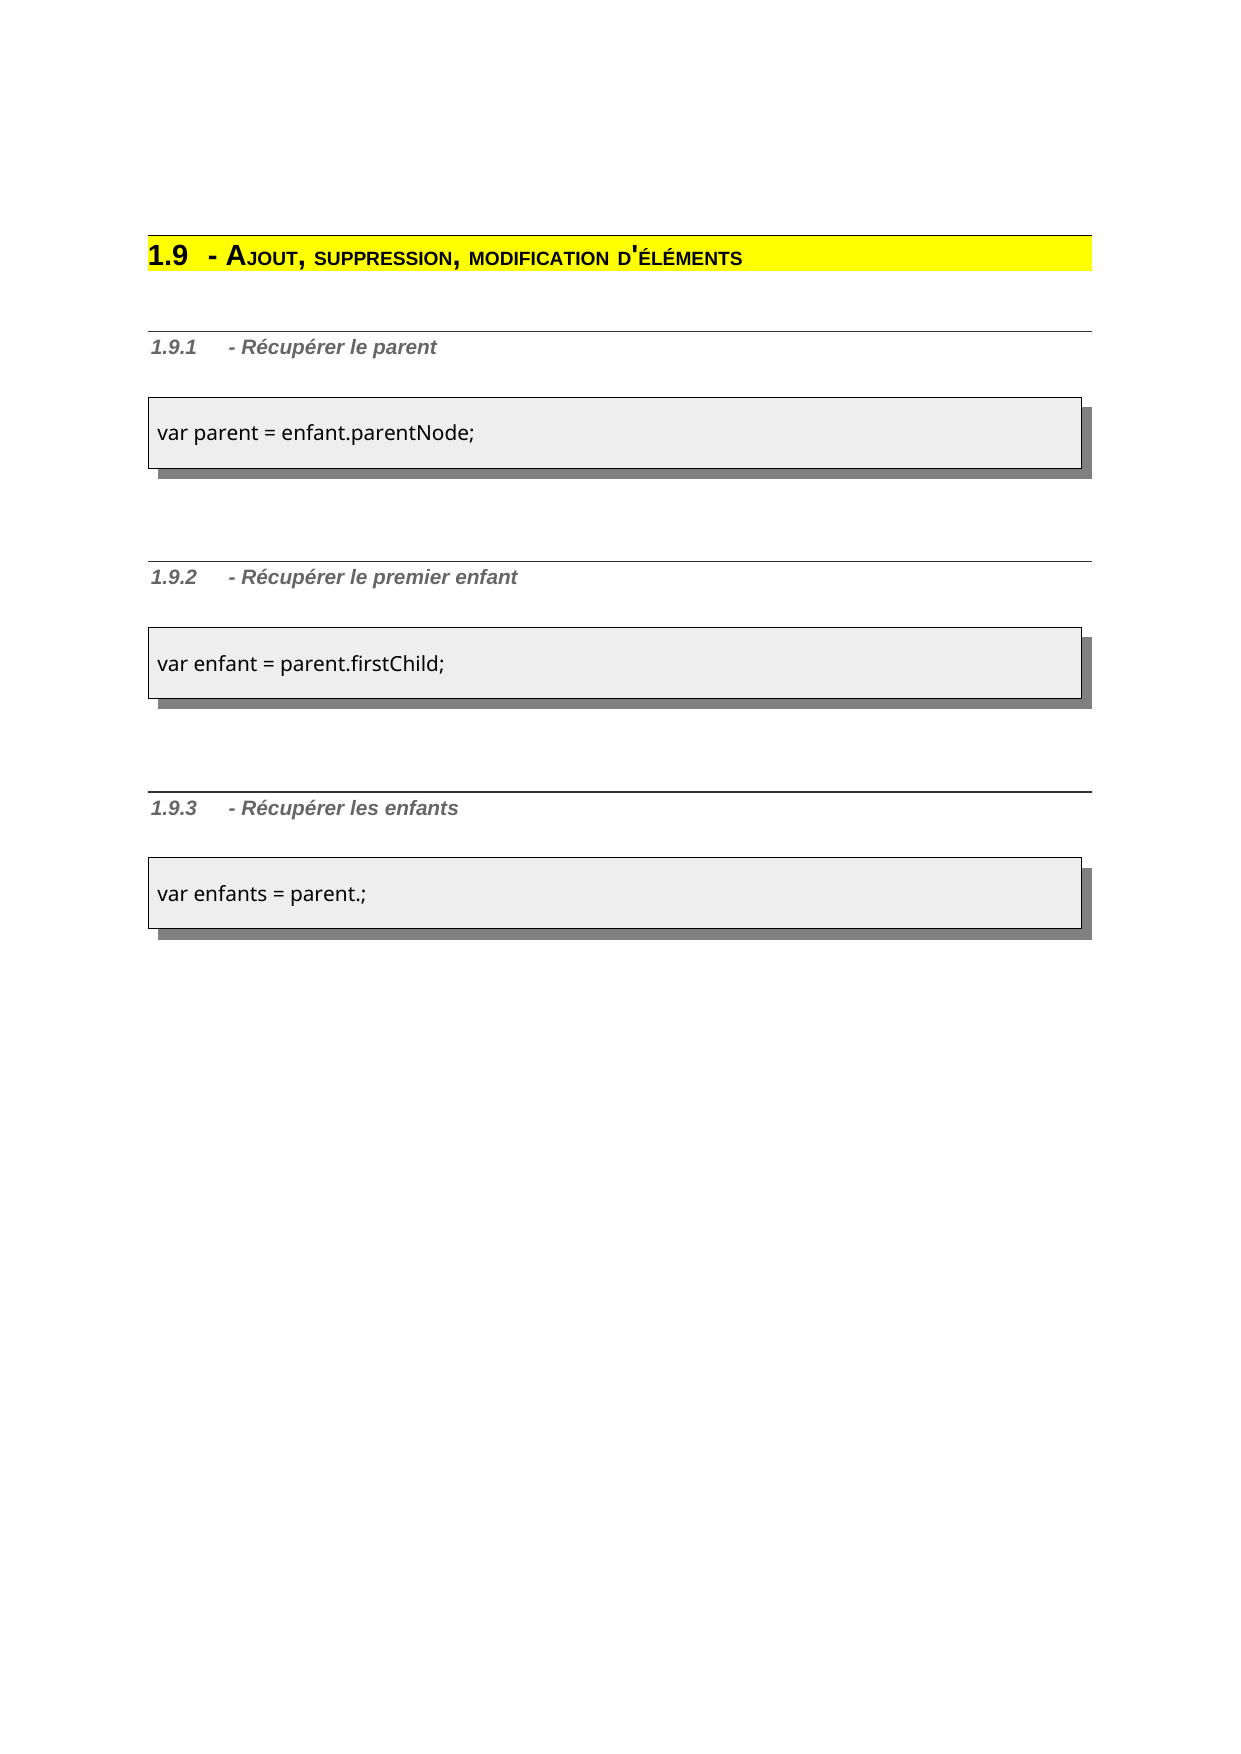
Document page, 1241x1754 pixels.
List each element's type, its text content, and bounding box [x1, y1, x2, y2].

subtitle - Récupérer les enfants [148, 793, 1092, 822]
subtitle - Récupérer le premier enfant [148, 562, 1092, 592]
text var enfants = parent.; [149, 858, 1081, 928]
subtitle - Récupérer le parent [148, 332, 1092, 362]
text var parent = enfant.parentNode; [149, 398, 1081, 468]
subtitle - Ajout, suppression, modification d'éléments [148, 236, 1092, 271]
text var enfant = parent.firstChild; [149, 628, 1081, 698]
